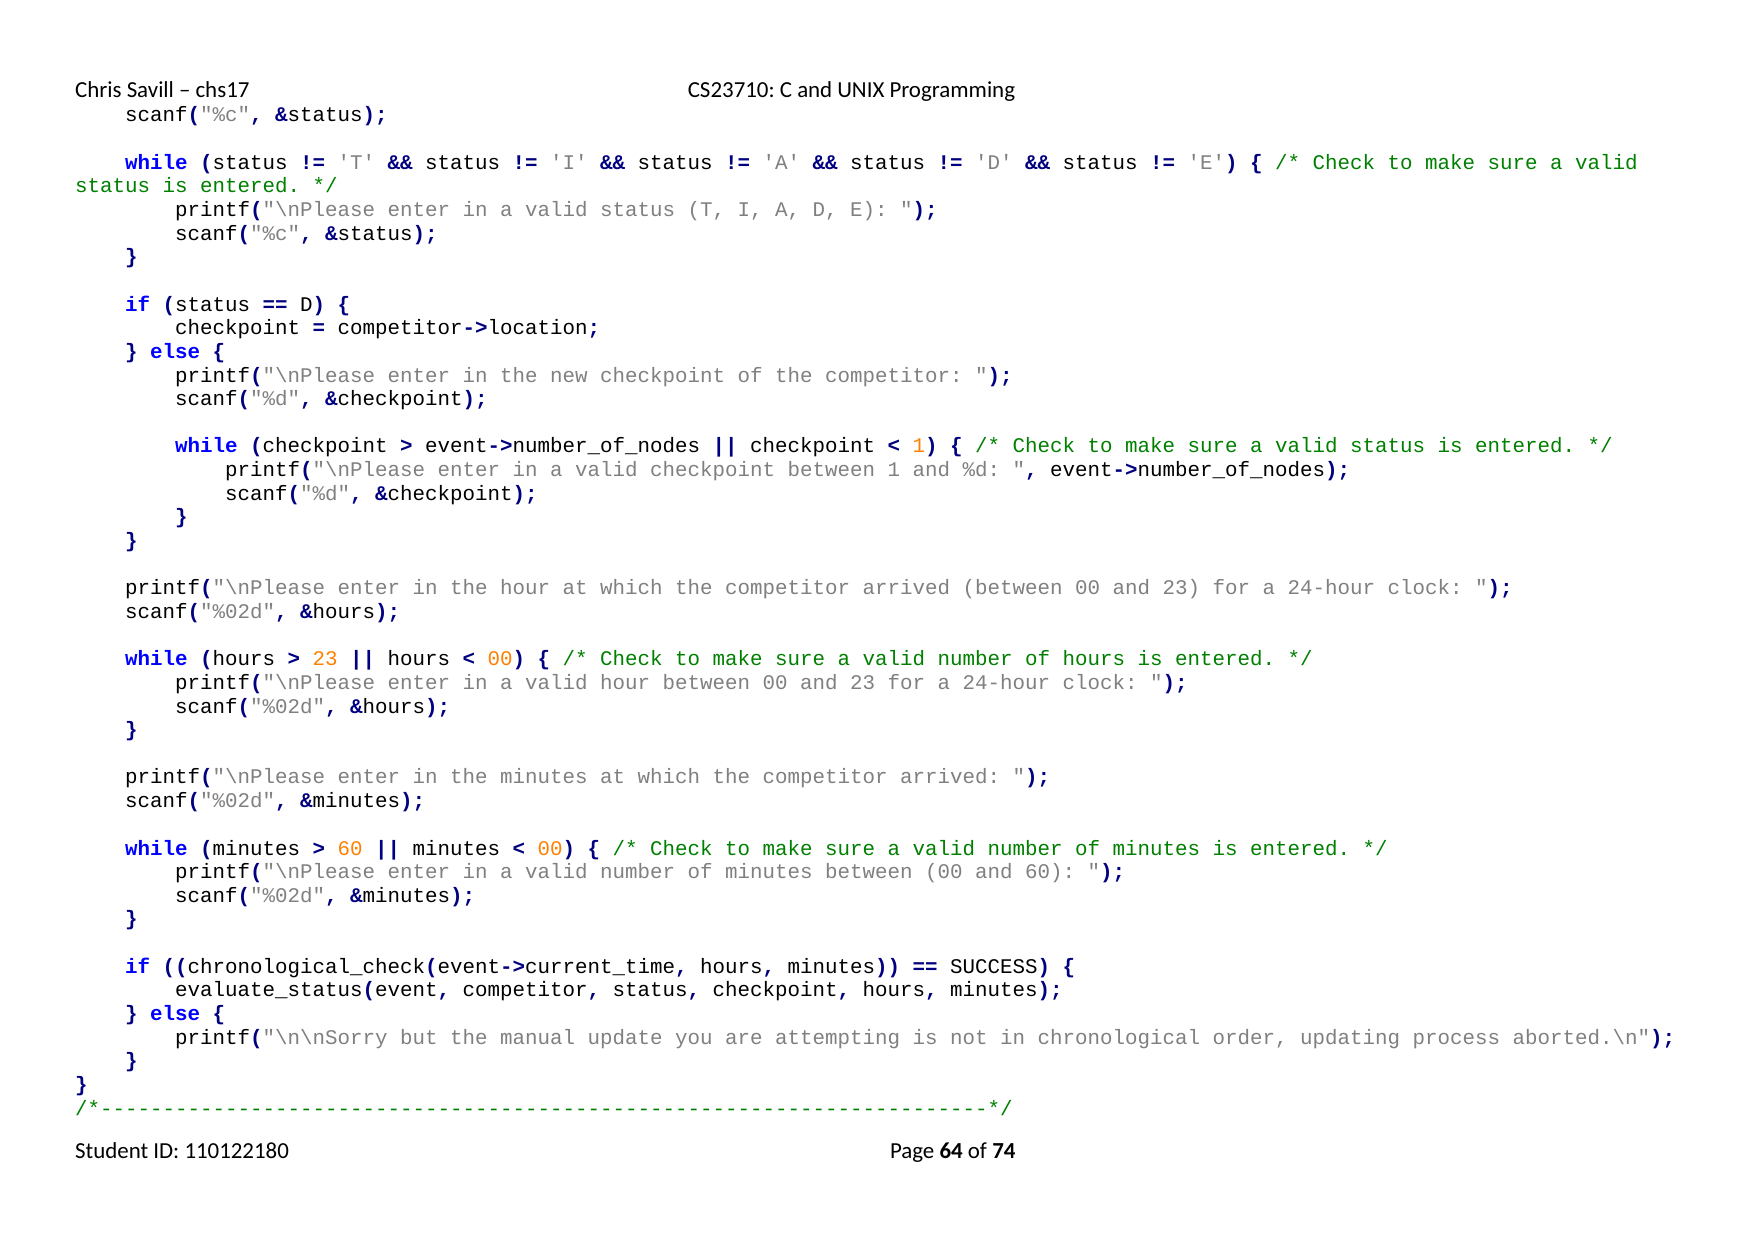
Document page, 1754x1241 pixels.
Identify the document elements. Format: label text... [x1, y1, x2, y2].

text if (status == D) { [75, 294, 1679, 317]
text scanf("%02d", &minutes); [75, 885, 1679, 908]
text scanf("%02d", &hours); [75, 601, 1679, 625]
text printf("\nPlease enter in a valid hour between 00 and 23 for a 24-hour clock: "); [75, 672, 1679, 696]
text scanf("%02d", &minutes); [75, 790, 1679, 814]
text scanf("%d", &checkpoint); [75, 388, 1679, 412]
text } [75, 1050, 1679, 1074]
text } [75, 1074, 1679, 1098]
text checkpoint = competitor->location; [75, 317, 1679, 341]
text /*-----------------------------------------------------------------------*/ [75, 1098, 1679, 1121]
text printf("\n\nSorry but the manual update you are attempting is not in chronological order, updating process aborted.\n"); [75, 1027, 1679, 1050]
text evaluate_status(event, competitor, status, checkpoint, hours, minutes); [75, 979, 1679, 1003]
text printf("\nPlease enter in a valid status (T, I, A, D, E): "); [75, 199, 1679, 223]
text printf("\nPlease enter in the minutes at which the competitor arrived: "); [75, 767, 1679, 790]
text } else { [75, 1003, 1679, 1027]
text while (checkpoint > event->number_of_nodes || checkpoint < 1) { /* Check to make sure a valid status is entered. */ [75, 436, 1679, 459]
text while (hours > 23 || hours < 00) { /* Check to make sure a valid number of hours is entered. */ [75, 648, 1679, 672]
text } else { [75, 341, 1679, 364]
text printf("\nPlease enter in the hour at which the competitor arrived (between 00 and 23) for a 24-hour clock: "); [75, 577, 1679, 601]
text while (status != 'T' && status != 'I' && status != 'A' && status != 'D' && status != 'E') { /* Check to make sure a valid status is entered. */ [75, 152, 1679, 199]
text scanf("%c", &status); [75, 223, 1679, 246]
text } [75, 246, 1679, 270]
text while (minutes > 60 || minutes < 00) { /* Check to make sure a valid number of minutes is entered. */ [75, 837, 1679, 861]
text printf("\nPlease enter in the new checkpoint of the competitor: "); [75, 364, 1679, 388]
text } [75, 530, 1679, 554]
text scanf("%d", &checkpoint); [75, 483, 1679, 506]
text if ((chronological_check(event->current_time, hours, minutes)) == SUCCESS) { [75, 956, 1679, 979]
text scanf("%c", &status); [75, 104, 1679, 128]
text } [75, 719, 1679, 743]
text scanf("%02d", &hours); [75, 696, 1679, 719]
text printf("\nPlease enter in a valid number of minutes between (00 and 60): "); [75, 861, 1679, 885]
text } [75, 506, 1679, 530]
text printf("\nPlease enter in a valid checkpoint between 1 and %d: ", event->number_of_nodes); [75, 459, 1679, 483]
text } [75, 908, 1679, 932]
